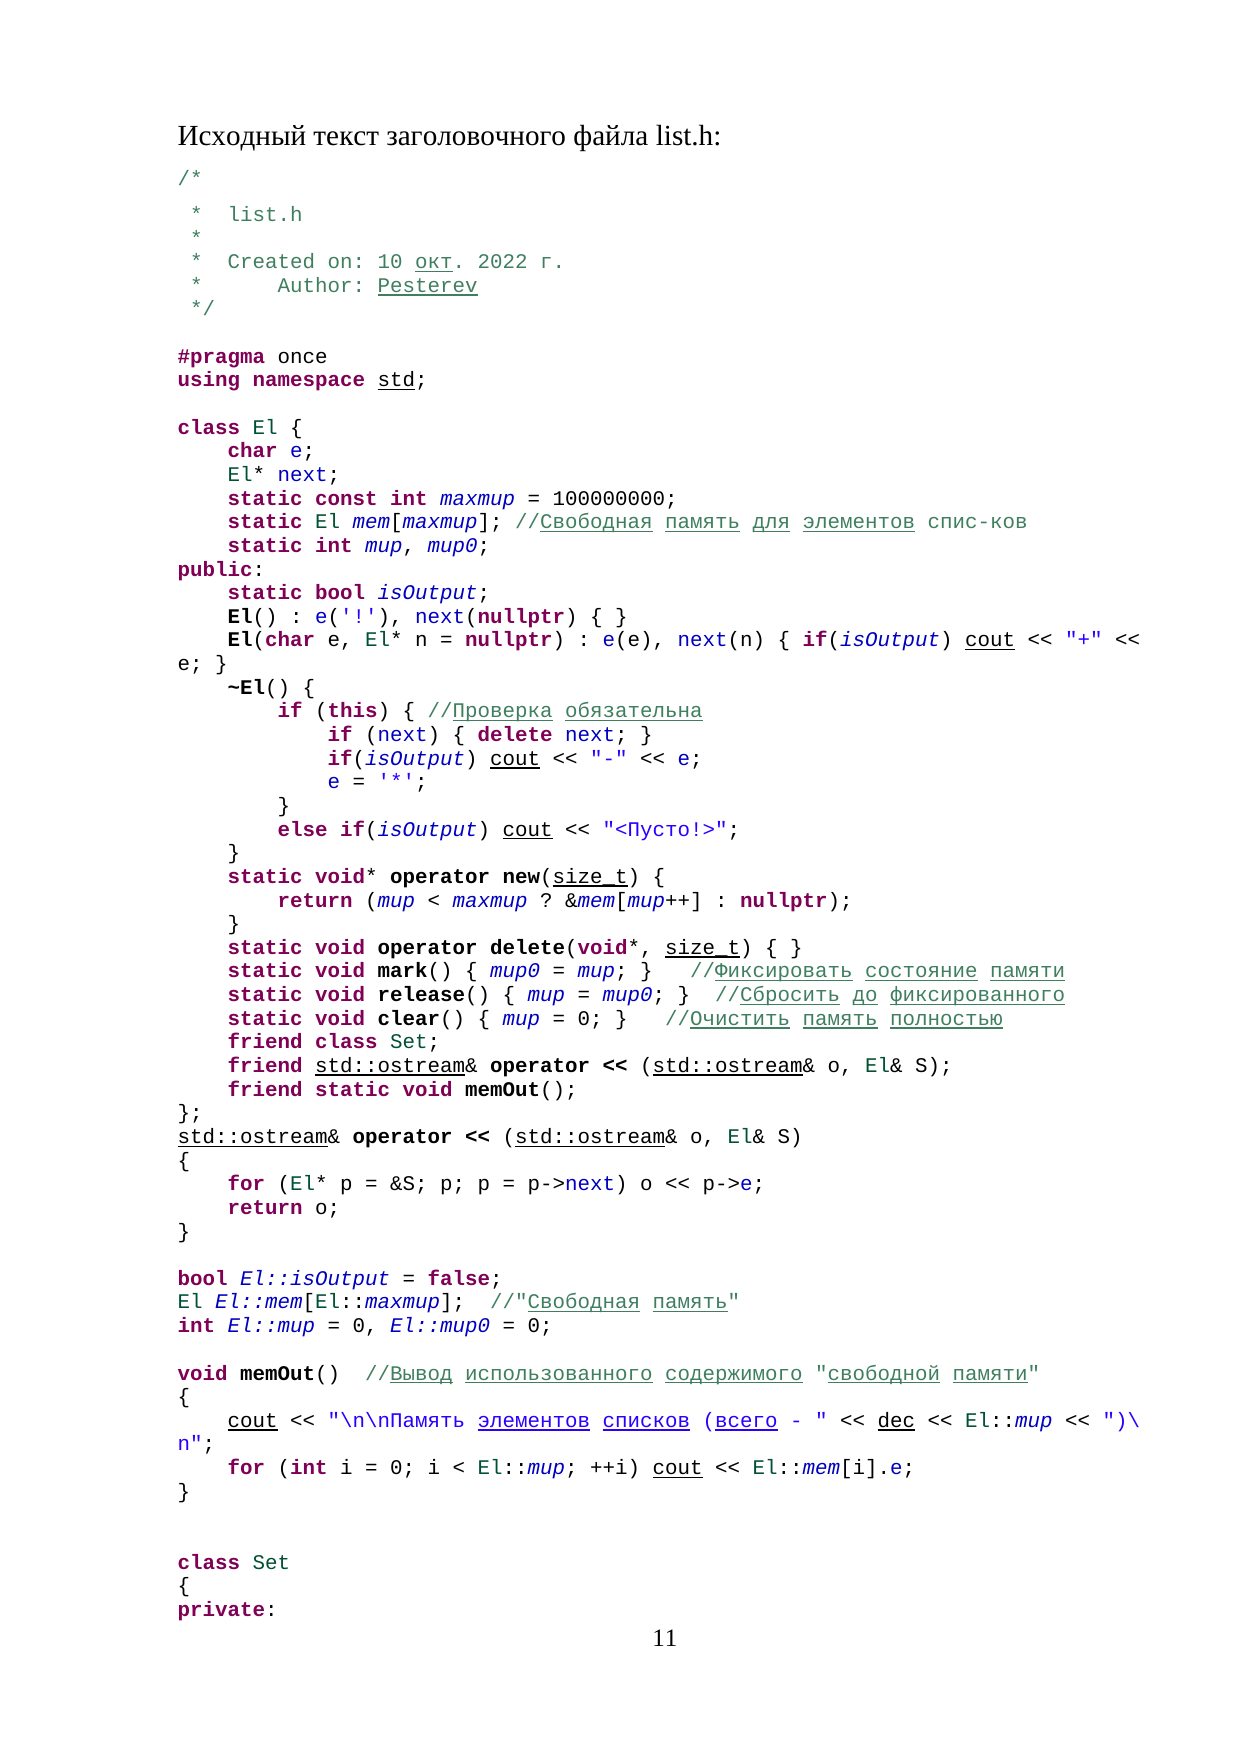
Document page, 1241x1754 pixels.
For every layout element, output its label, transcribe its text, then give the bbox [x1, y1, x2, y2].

text std::ostream& operator << (std::ostream& o, El& S) [177, 1126, 1152, 1150]
text static void mark() { mup0 = mup; } //Фиксировать состояние памяти [177, 961, 1152, 984]
text El* next; [177, 464, 1152, 488]
text char e; [177, 440, 1152, 464]
text static bool isOutput; [177, 582, 1152, 606]
text * Author: Pesterev [177, 275, 1152, 298]
text friend class Set; [177, 1031, 1152, 1055]
text * [177, 227, 1152, 251]
text if (next) { delete next; } [177, 724, 1152, 748]
text void memOut() //Вывод использованного содержимого "свободной памяти" [177, 1362, 1152, 1386]
text */ [177, 298, 1152, 322]
text class El { [177, 417, 1152, 440]
text using namespace std; [177, 369, 1152, 393]
text * Created on: 10 окт. 2022 г. [177, 251, 1152, 275]
text El El::mem[El::maxmup]; //"Свободная память" [177, 1292, 1152, 1315]
text private: [177, 1599, 1152, 1623]
text #pragma once [177, 346, 1152, 369]
text for (El* p = &S; p; p = p->next) o << p->e; [177, 1173, 1152, 1197]
text public: [177, 558, 1152, 582]
text return o; [177, 1197, 1152, 1221]
text if (this) { //Проверка обязательна [177, 700, 1152, 724]
text }; [177, 1102, 1152, 1126]
text } [177, 1481, 1152, 1504]
text e = '*'; [177, 771, 1152, 795]
text else if(isOutput) cout << "<Пусто!>"; [177, 819, 1152, 842]
text static void release() { mup = mup0; } //Сбросить до фиксированного [177, 984, 1152, 1008]
text } [177, 1221, 1152, 1244]
text static El mem[maxmup]; //Свободная память для элементов спис-ков [177, 511, 1152, 535]
text static void clear() { mup = 0; } //Очистить память полностью [177, 1008, 1152, 1031]
text static int mup, mup0; [177, 535, 1152, 558]
text for (int i = 0; i < El::mup; ++i) cout << El::mem[i].e; [177, 1457, 1152, 1481]
text friend static void memOut(); [177, 1079, 1152, 1102]
text { [177, 1575, 1152, 1599]
text bool El::isOutput = false; [177, 1268, 1152, 1292]
text { [177, 1386, 1152, 1410]
text /* [177, 168, 1152, 192]
text } [177, 795, 1152, 819]
text static const int maxmup = 100000000; [177, 488, 1152, 511]
text El(char e, El* n = nullptr) : e(e), next(n) { if(isOutput) cout << "+" << e; } [177, 629, 1152, 677]
text * list.h [177, 204, 1152, 227]
text { [177, 1150, 1152, 1173]
text El() : e('!'), next(nullptr) { } [177, 606, 1152, 629]
text static void operator delete(void*, size_t) { } [177, 937, 1152, 961]
text } [177, 913, 1152, 937]
text cout << "\n\nПамять элементов списков (всего - " << dec << El::mup << ")\n"; [177, 1410, 1152, 1457]
text class Set [177, 1552, 1152, 1575]
text ~El() { [177, 677, 1152, 700]
text } [177, 842, 1152, 866]
text friend std::ostream& operator << (std::ostream& o, El& S); [177, 1055, 1152, 1079]
text if(isOutput) cout << "-" << e; [177, 748, 1152, 771]
text static void* operator new(size_t) { [177, 866, 1152, 889]
text int El::mup = 0, El::mup0 = 0; [177, 1315, 1152, 1339]
text return (mup < maxmup ? &mem[mup++] : nullptr); [177, 889, 1152, 913]
text Исходный текст заголовочного файла list.h: [177, 118, 1152, 152]
